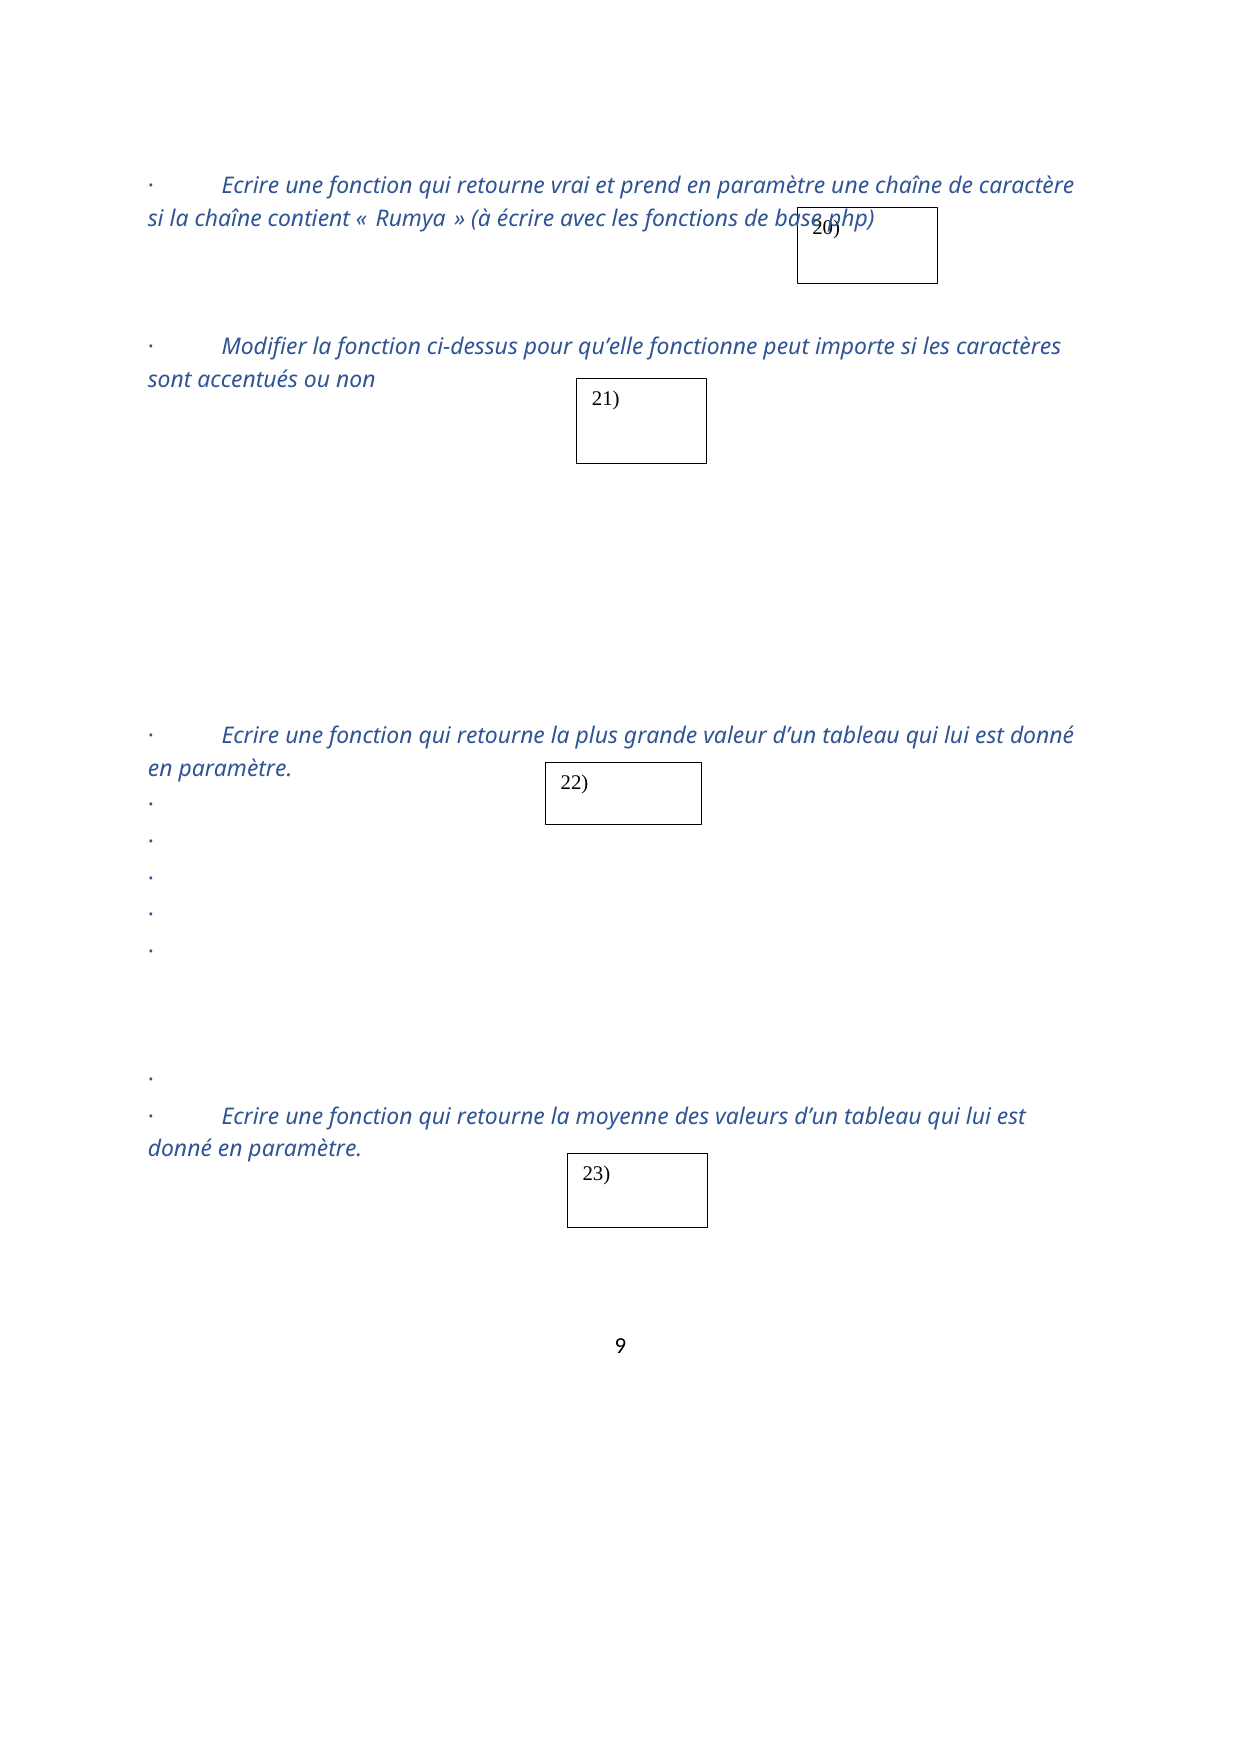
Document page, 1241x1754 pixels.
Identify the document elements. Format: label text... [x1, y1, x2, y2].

list Modifier la fonction ci-dessus pour qu’elle fonctionne peut importe si les caractères sont accentués ou non [148, 330, 1093, 394]
list Ecrire une fonction qui retourne la moyenne des valeurs d’un tableau qui lui est donné en paramètre. [148, 1100, 1093, 1164]
list Ecrire une fonction qui retourne la plus grande valeur d’un tableau qui lui est donné en paramètre. [148, 719, 1093, 783]
list Ecrire une fonction qui retourne vrai et prend en paramètre une chaîne de caractère si la chaîne contient « Rumya » (à écrire avec les fonctions de base php) [148, 169, 1093, 233]
